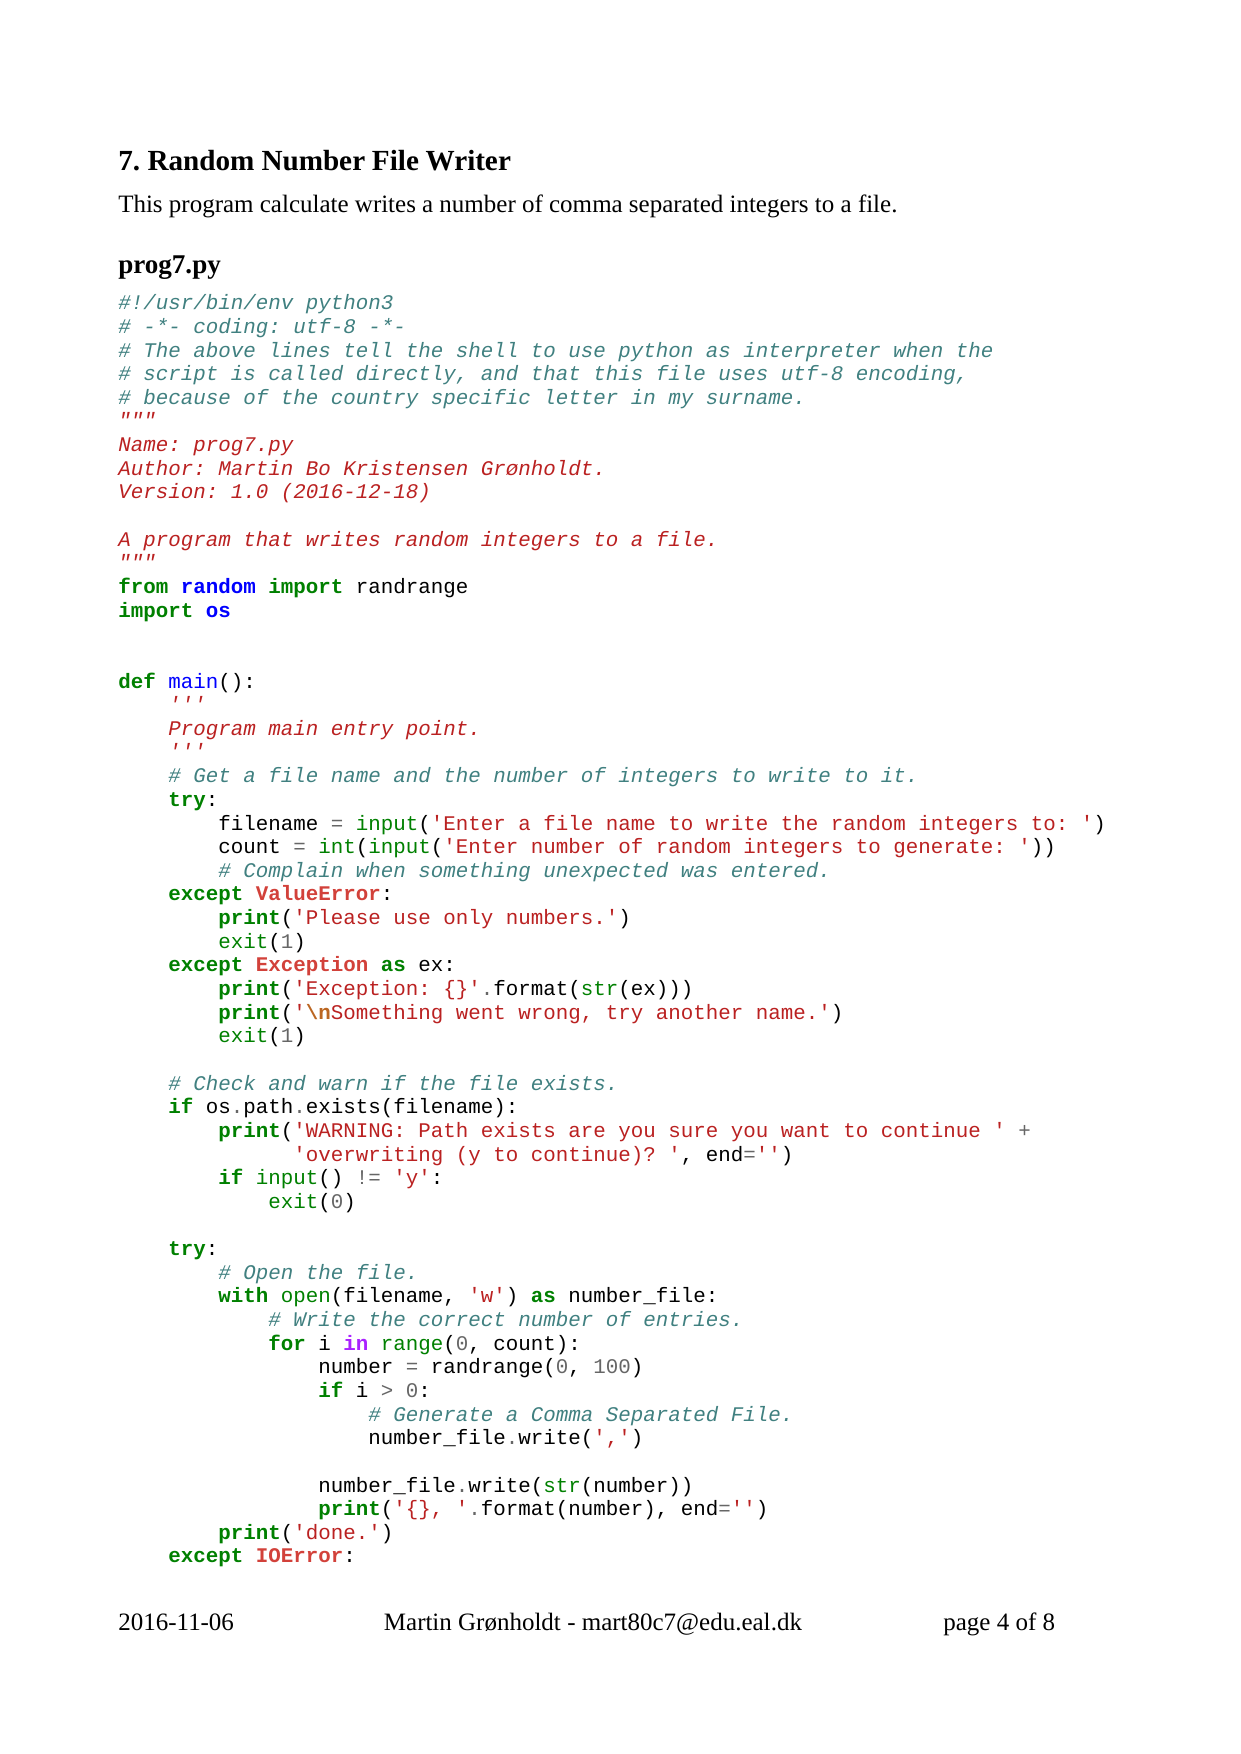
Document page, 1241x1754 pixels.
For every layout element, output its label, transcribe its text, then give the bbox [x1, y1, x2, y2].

text # Open the file. [118, 1262, 1122, 1285]
text with open(filename, 'w') as number_file: [118, 1285, 1122, 1309]
text import os [118, 600, 1122, 623]
text print('{}, '.format(number), end='') [118, 1498, 1122, 1522]
text 'overwriting (y to continue)? ', end='') [118, 1143, 1122, 1167]
subtitle 7. Random Number File Writer [118, 143, 1122, 177]
text # Generate a Comma Separated File. [118, 1404, 1122, 1427]
text exit(0) [118, 1191, 1122, 1214]
text # script is called directly, and that this file uses utf-8 encoding, [118, 363, 1122, 387]
text filename = input('Enter a file name to write the random integers to: ') [118, 812, 1122, 836]
text print('done.') [118, 1522, 1122, 1546]
text print('Exception: {}'.format(str(ex))) [118, 978, 1122, 1002]
text print('Please use only numbers.') [118, 907, 1122, 931]
text exit(1) [118, 1025, 1122, 1049]
text Name: prog7.py [118, 434, 1122, 458]
text This program calculate writes a number of comma separated integers to a file. [118, 189, 1122, 218]
text # Write the correct number of entries. [118, 1309, 1122, 1333]
text ''' [118, 742, 1122, 765]
text exit(1) [118, 931, 1122, 954]
text if i > 0: [118, 1380, 1122, 1404]
text number_file.write(',') [118, 1427, 1122, 1451]
text Program main entry point. [118, 718, 1122, 742]
text # because of the country specific letter in my surname. [118, 387, 1122, 411]
text A program that writes random integers to a file. [118, 529, 1122, 552]
text # The above lines tell the shell to use python as interpreter when the [118, 339, 1122, 363]
text for i in range(0, count): [118, 1333, 1122, 1356]
text """ [118, 411, 1122, 434]
text """ [118, 552, 1122, 576]
text # Check and warn if the file exists. [118, 1073, 1122, 1096]
text if input() != 'y': [118, 1167, 1122, 1191]
text if os.path.exists(filename): [118, 1096, 1122, 1120]
text except Exception as ex: [118, 954, 1122, 978]
text def main(): [118, 671, 1122, 694]
subtitle prog7.py [118, 249, 1122, 280]
text except IOError: [118, 1546, 1122, 1569]
text Version: 1.0 (2016-12-18) [118, 481, 1122, 505]
text # -*- coding: utf-8 -*- [118, 316, 1122, 339]
text #!/usr/bin/env python3 [118, 292, 1122, 316]
text # Get a file name and the number of integers to write to it. [118, 765, 1122, 789]
text number = randrange(0, 100) [118, 1356, 1122, 1380]
text ''' [118, 694, 1122, 718]
text print('WARNING: Path exists are you sure you want to continue ' + [118, 1120, 1122, 1143]
text try: [118, 1238, 1122, 1262]
text number_file.write(str(number)) [118, 1474, 1122, 1498]
text print('\nSomething went wrong, try another name.') [118, 1002, 1122, 1025]
text # Complain when something unexpected was entered. [118, 860, 1122, 883]
text Author: Martin Bo Kristensen Grønholdt. [118, 458, 1122, 481]
text count = int(input('Enter number of random integers to generate: ')) [118, 836, 1122, 860]
text from random import randrange [118, 576, 1122, 600]
text except ValueError: [118, 883, 1122, 907]
text try: [118, 789, 1122, 812]
